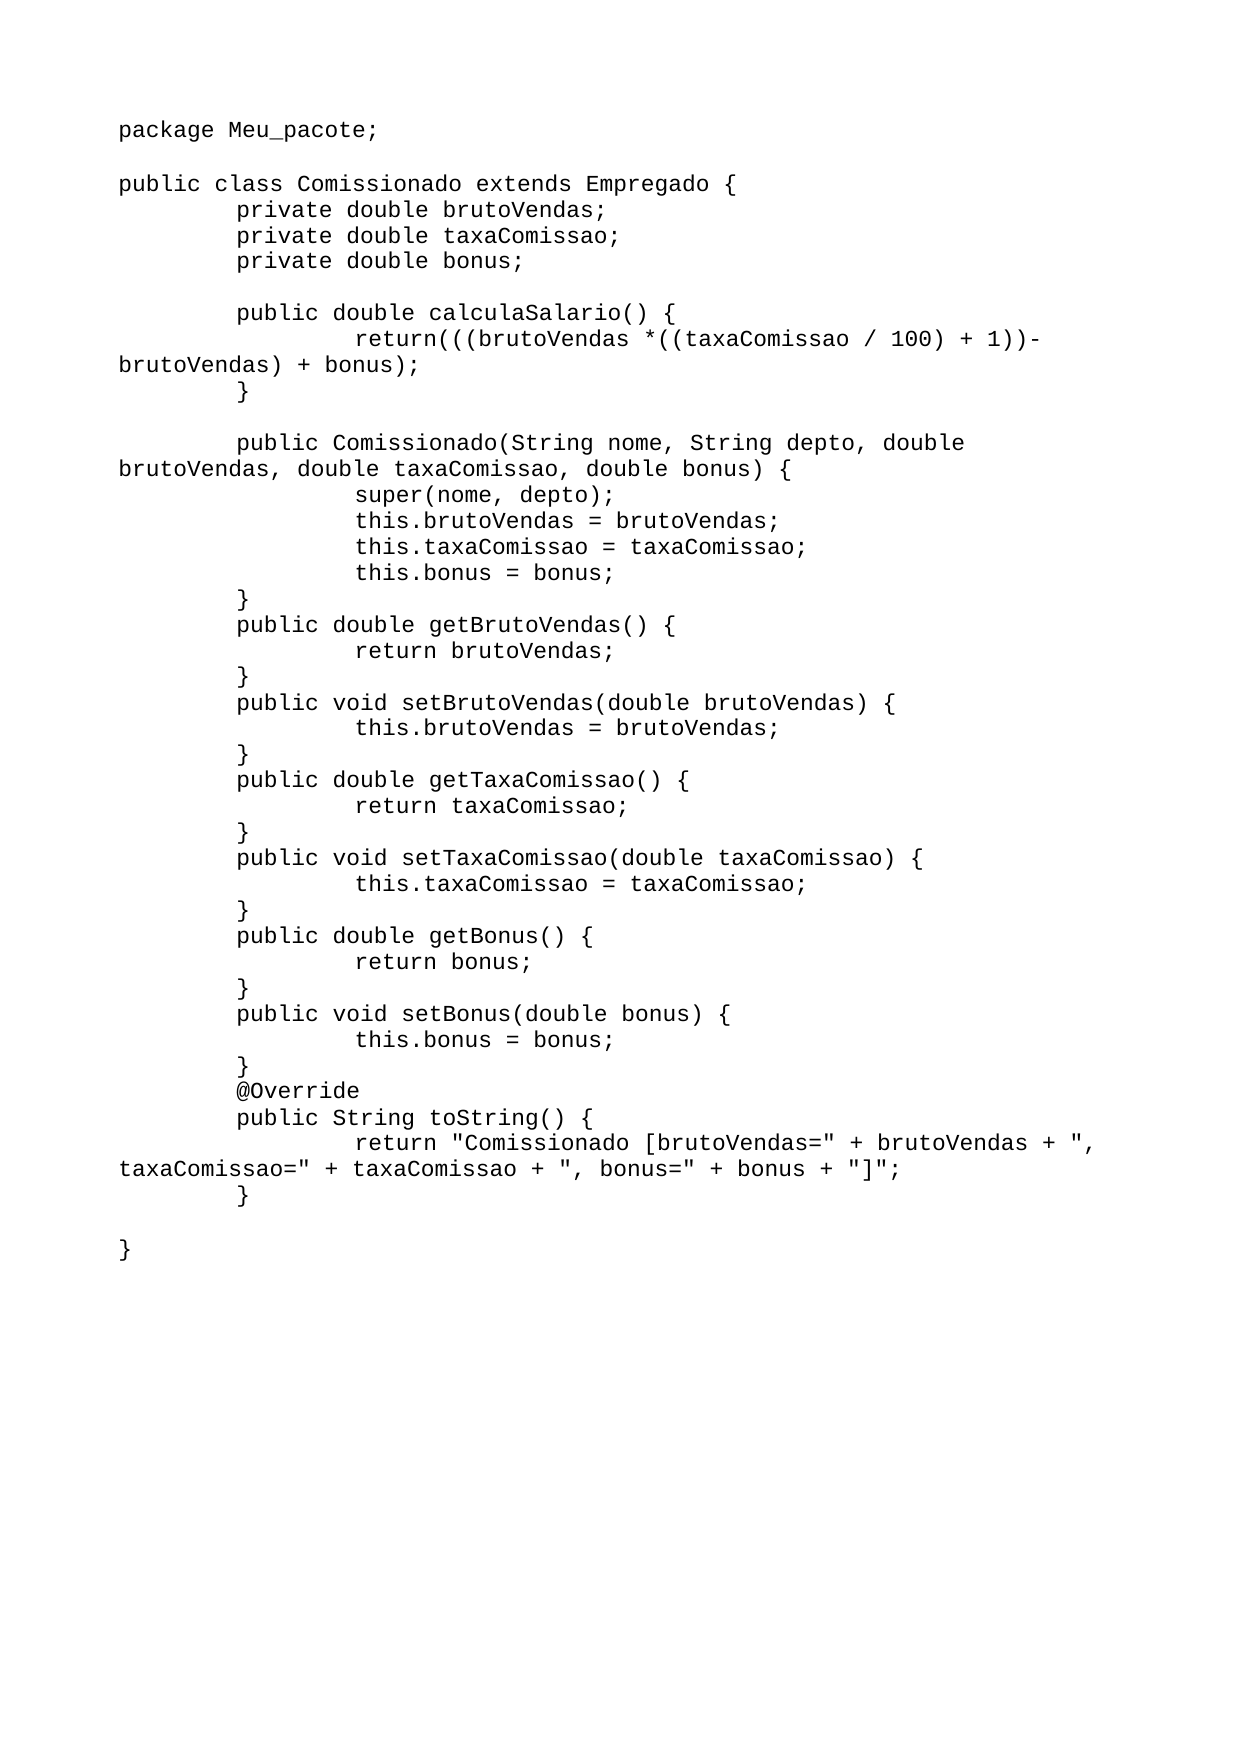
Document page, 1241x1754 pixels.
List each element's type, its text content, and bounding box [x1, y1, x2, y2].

text } [118, 379, 1122, 406]
text @Override [118, 1080, 1122, 1106]
text private double bonus; [118, 250, 1122, 276]
text public void setBonus(double bonus) { [118, 1002, 1122, 1028]
text public void setBrutoVendas(double brutoVendas) { [118, 691, 1122, 717]
text this.taxaComissao = taxaComissao; [118, 535, 1122, 561]
text super(nome, depto); [118, 483, 1122, 509]
text public double getBonus() { [118, 924, 1122, 950]
text return brutoVendas; [118, 639, 1122, 665]
text return(((brutoVendas *((taxaComissao / 100) + 1))- brutoVendas) + bonus); [118, 328, 1122, 379]
text this.taxaComissao = taxaComissao; [118, 872, 1122, 898]
text this.brutoVendas = brutoVendas; [118, 509, 1122, 535]
text } [118, 1184, 1122, 1209]
text private double taxaComissao; [118, 224, 1122, 250]
text } [118, 587, 1122, 613]
text this.bonus = bonus; [118, 561, 1122, 587]
text } [118, 976, 1122, 1002]
text private double brutoVendas; [118, 198, 1122, 224]
text return taxaComissao; [118, 794, 1122, 821]
text this.brutoVendas = brutoVendas; [118, 717, 1122, 743]
text return "Comissionado [brutoVendas=" + brutoVendas + ", taxaComissao=" + taxaComissao + ", bonus=" + bonus + "]"; [118, 1132, 1122, 1184]
text this.bonus = bonus; [118, 1028, 1122, 1054]
text } [118, 1238, 1122, 1263]
text public double getTaxaComissao() { [118, 769, 1122, 794]
text public double getBrutoVendas() { [118, 613, 1122, 639]
text public String toString() { [118, 1106, 1122, 1132]
text } [118, 821, 1122, 846]
text } [118, 1054, 1122, 1080]
text public Comissionado(String nome, String depto, double brutoVendas, double taxaComissao, double bonus) { [118, 431, 1122, 483]
text public class Comissionado extends Empregado { [118, 172, 1122, 198]
text return bonus; [118, 950, 1122, 976]
text public double calculaSalario() { [118, 302, 1122, 328]
text package Meu_pacote; [118, 118, 1122, 144]
text public void setTaxaComissao(double taxaComissao) { [118, 846, 1122, 872]
text } [118, 665, 1122, 691]
text } [118, 743, 1122, 769]
text } [118, 898, 1122, 924]
